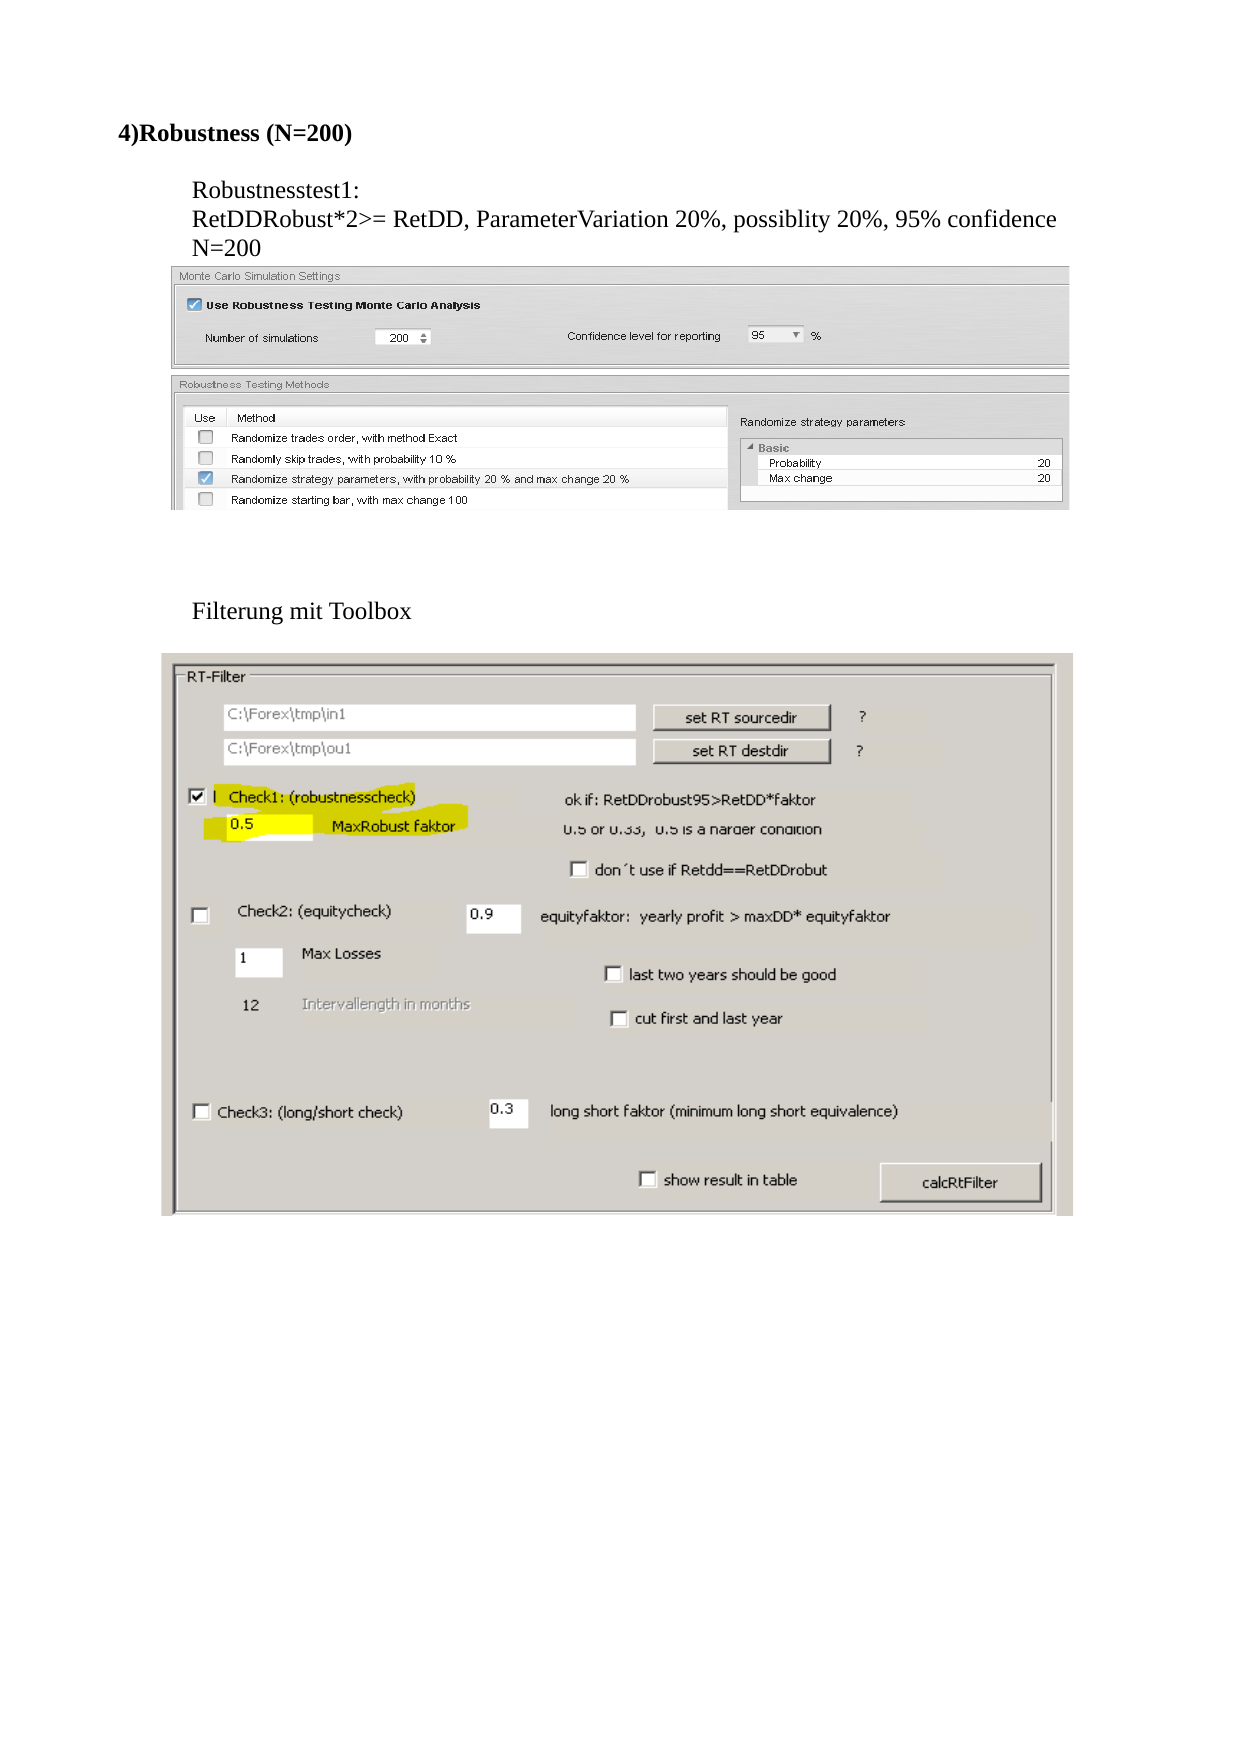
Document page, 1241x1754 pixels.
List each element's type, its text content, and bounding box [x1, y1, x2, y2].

text 4)Robustness (N=200) [118, 118, 1122, 147]
text RetDDRobust*2>= RetDD, ParameterVariation 20%, possiblity 20%, 95% confidence N=200 [118, 204, 1122, 262]
text Filterung mit Toolbox [118, 596, 1122, 625]
picture [161, 653, 1074, 1216]
picture [170, 261, 1070, 510]
text Robustnesstest1: [118, 176, 1122, 204]
